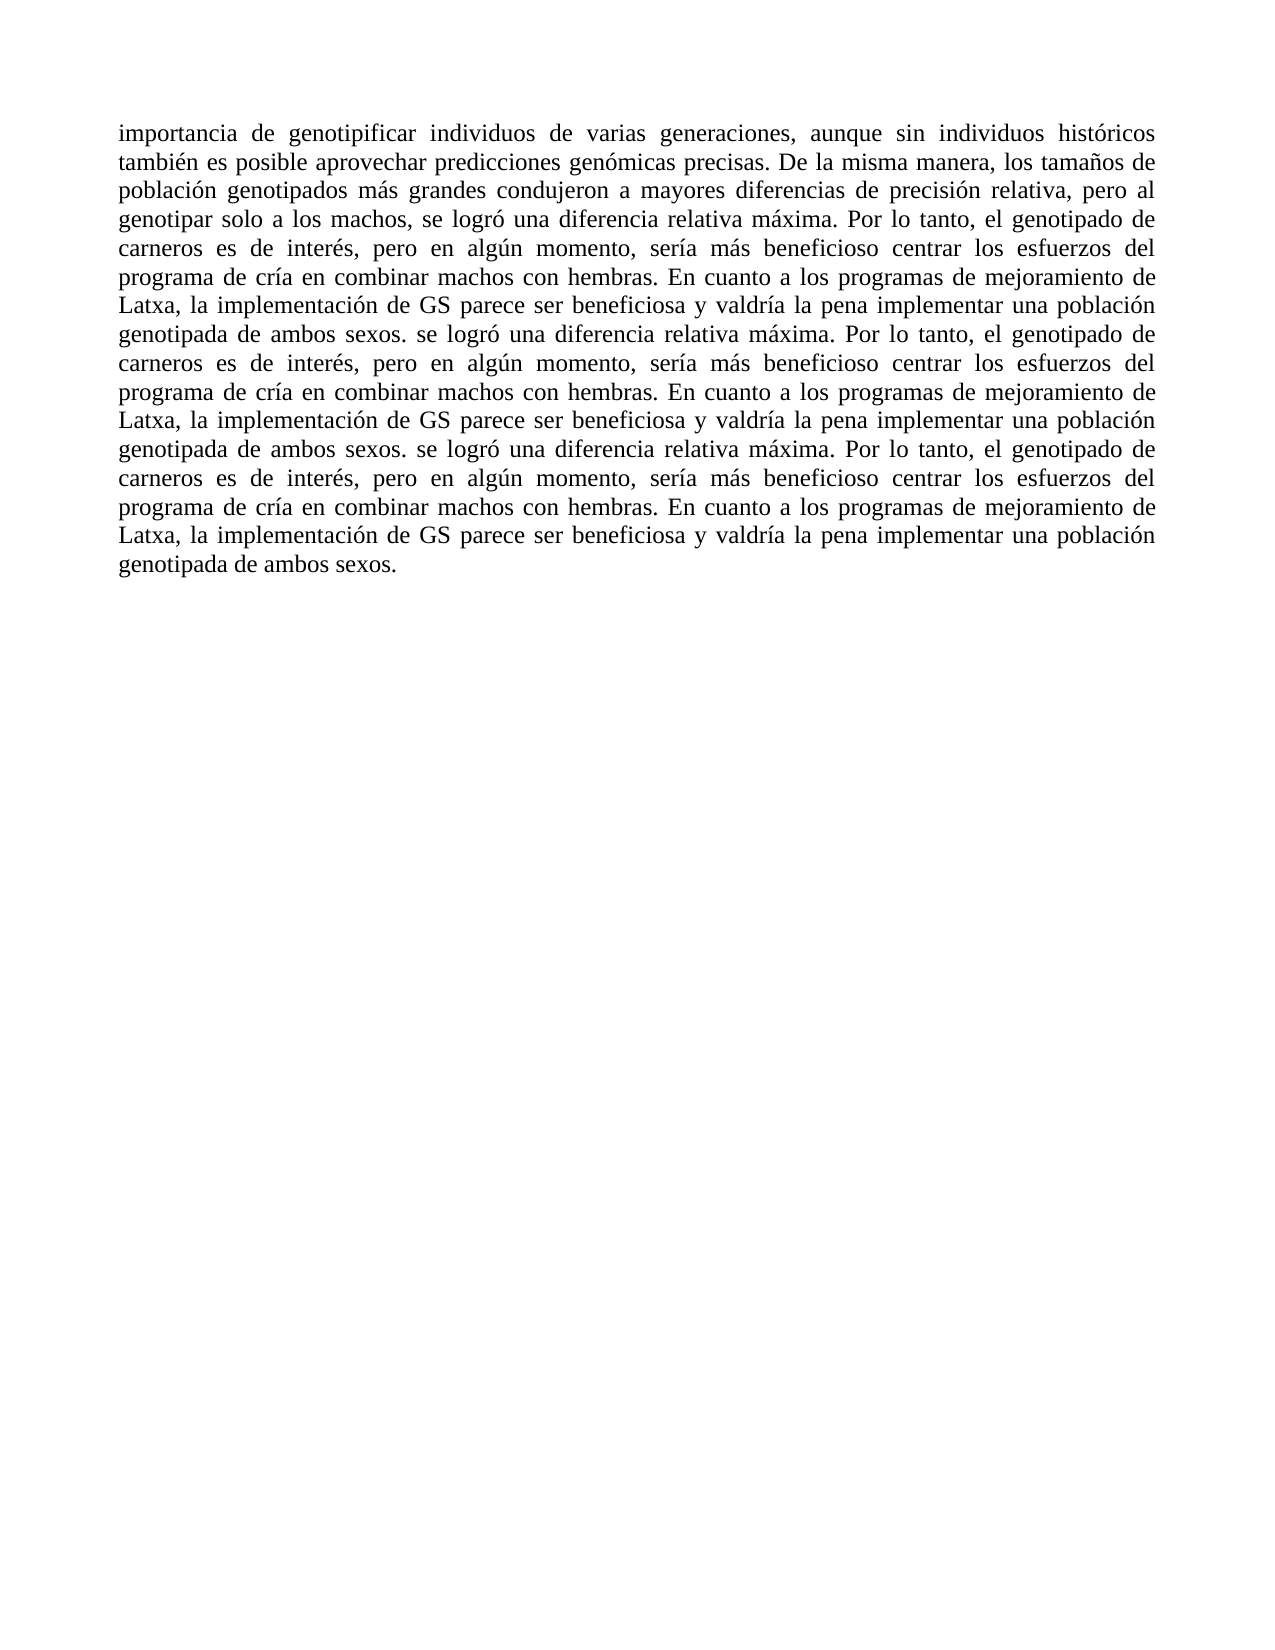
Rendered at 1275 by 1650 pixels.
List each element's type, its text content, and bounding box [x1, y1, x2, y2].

text importancia de genotipificar individuos de varias generaciones, aunque sin individuos históricos también es posible aprovechar predicciones genómicas precisas. De la misma manera, los tamaños de población genotipados más grandes condujeron a mayores diferencias de precisión relativa, pero al genotipar solo a los machos, se logró una diferencia relativa máxima. Por lo tanto, el genotipado de carneros es de interés, pero en algún momento, sería más beneficioso centrar los esfuerzos del programa de cría en combinar machos con hembras. En cuanto a los programas de mejoramiento de Latxa, la implementación de GS parece ser beneficiosa y valdría la pena implementar una población genotipada de ambos sexos. se logró una diferencia relativa máxima. Por lo tanto, el genotipado de carneros es de interés, pero en algún momento, sería más beneficioso centrar los esfuerzos del programa de cría en combinar machos con hembras. En cuanto a los programas de mejoramiento de Latxa, la implementación de GS parece ser beneficiosa y valdría la pena implementar una población genotipada de ambos sexos. se logró una diferencia relativa máxima. Por lo tanto, el genotipado de carneros es de interés, pero en algún momento, sería más beneficioso centrar los esfuerzos del programa de cría en combinar machos con hembras. En cuanto a los programas de mejoramiento de Latxa, la implementación de GS parece ser beneficiosa y valdría la pena implementar una población genotipada de ambos sexos. [118, 118, 1157, 578]
